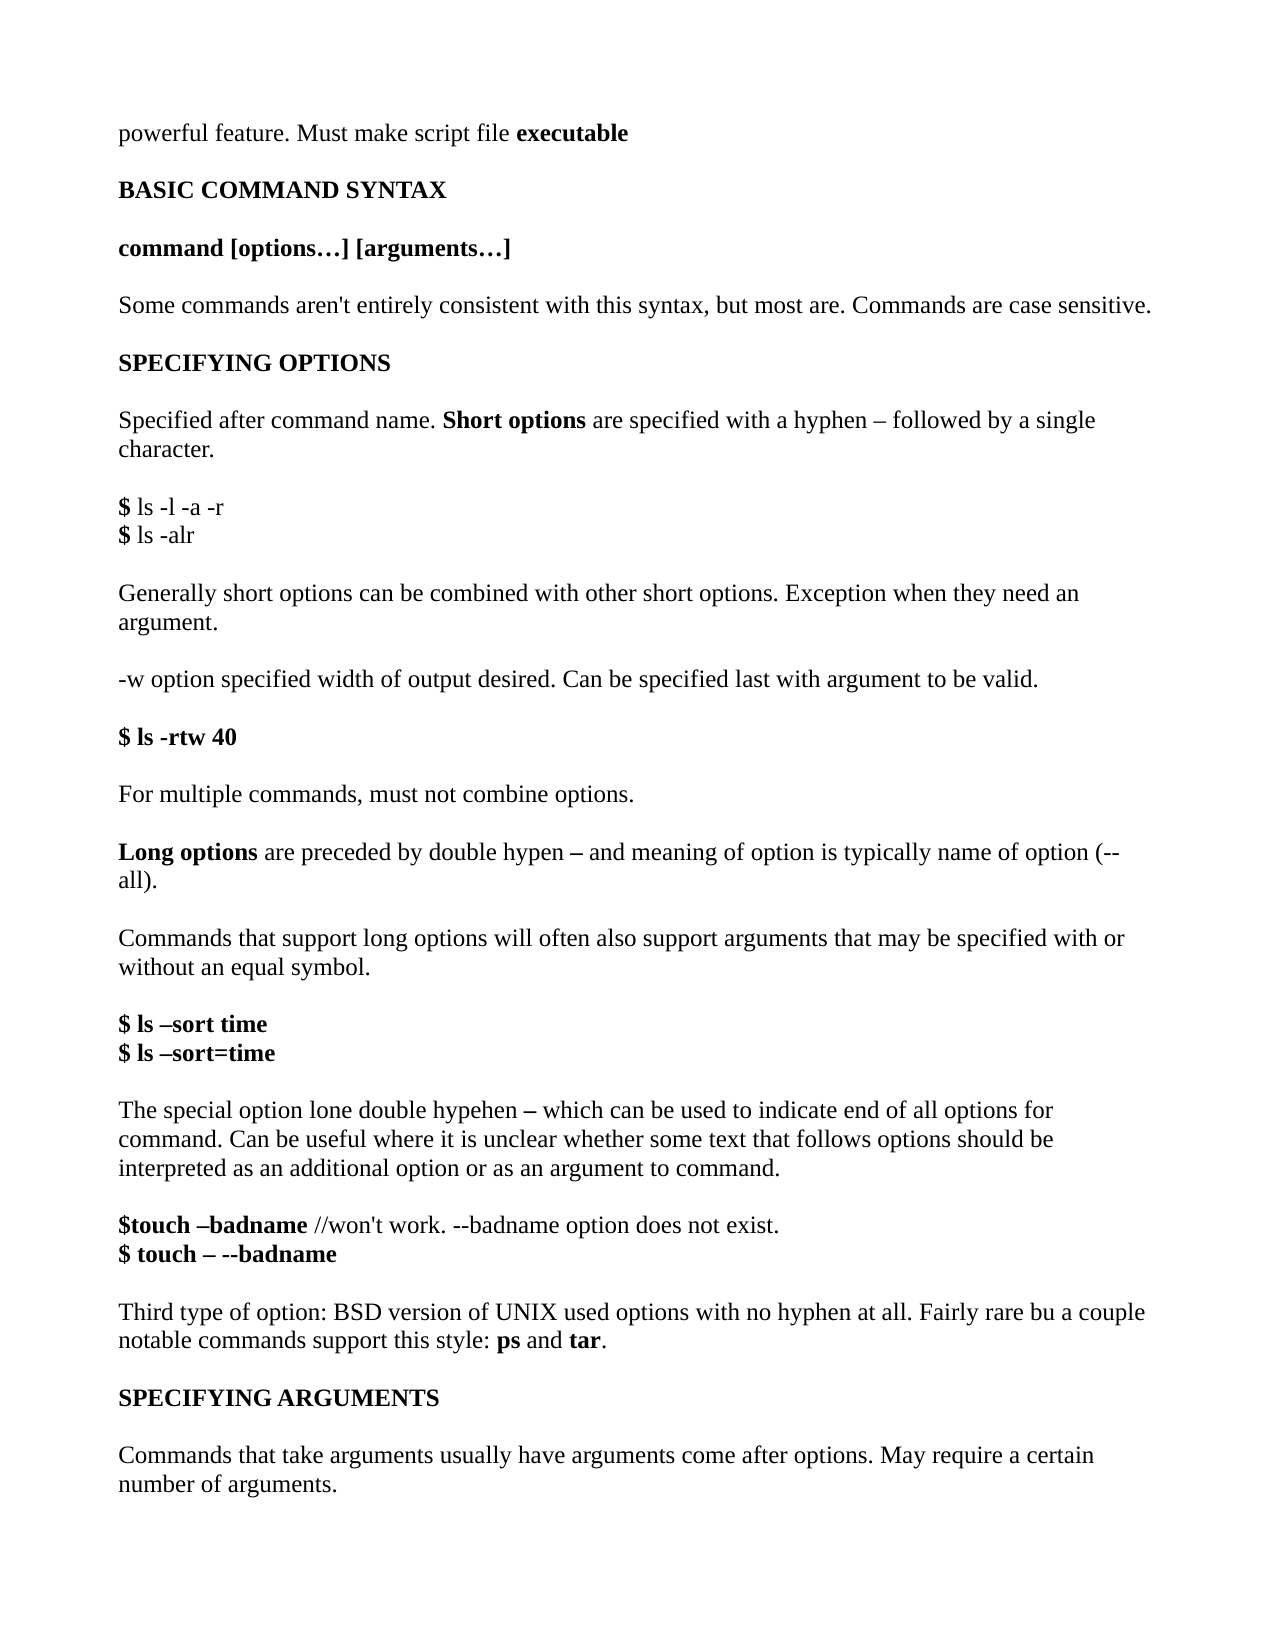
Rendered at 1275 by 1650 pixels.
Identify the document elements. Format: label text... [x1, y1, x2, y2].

text $ ls -alr [118, 521, 1157, 549]
text SPECIFYING OPTIONS [118, 348, 1157, 377]
text $ ls –sort time [118, 1009, 1157, 1038]
text Commands that support long options will often also support arguments that may be specified with or without an equal symbol. [118, 923, 1157, 981]
text $touch –badname //won't work. --badname option does not exist. [118, 1211, 1157, 1239]
text The special option lone double hypehen – which can be used to indicate end of all options for command. Can be useful where it is unclear whether some text that follows options should be interpreted as an additional option or as an argument to command. [118, 1096, 1157, 1182]
text $ ls -rtw 40 [118, 722, 1157, 751]
text powerful feature. Must make script file executable [118, 118, 1157, 147]
text $ touch – --badname [118, 1239, 1157, 1268]
text Commands that take arguments usually have arguments come after options. May require a certain number of arguments. [118, 1441, 1157, 1498]
text -w option specified width of output desired. Can be specified last with argument to be valid. [118, 664, 1157, 693]
text Some commands aren't entirely consistent with this syntax, but most are. Commands are case sensitive. [118, 291, 1157, 319]
text For multiple commands, must not combine options. [118, 779, 1157, 808]
text Long options are preceded by double hypen – and meaning of option is typically name of option (--all). [118, 837, 1157, 894]
text Generally short options can be combined with other short options. Exception when they need an argument. [118, 578, 1157, 636]
text $ ls –sort=time [118, 1038, 1157, 1067]
text $ ls -l -a -r [118, 492, 1157, 521]
text command [options…] [arguments…] [118, 233, 1157, 262]
text Third type of option: BSD version of UNIX used options with no hyphen at all. Fairly rare bu a couple notable commands support this style: ps and tar. [118, 1297, 1157, 1354]
text Specified after command name. Short options are specified with a hyphen – followed by a single character. [118, 406, 1157, 463]
text SPECIFYING ARGUMENTS [118, 1383, 1157, 1412]
text BASIC COMMAND SYNTAX [118, 176, 1157, 204]
